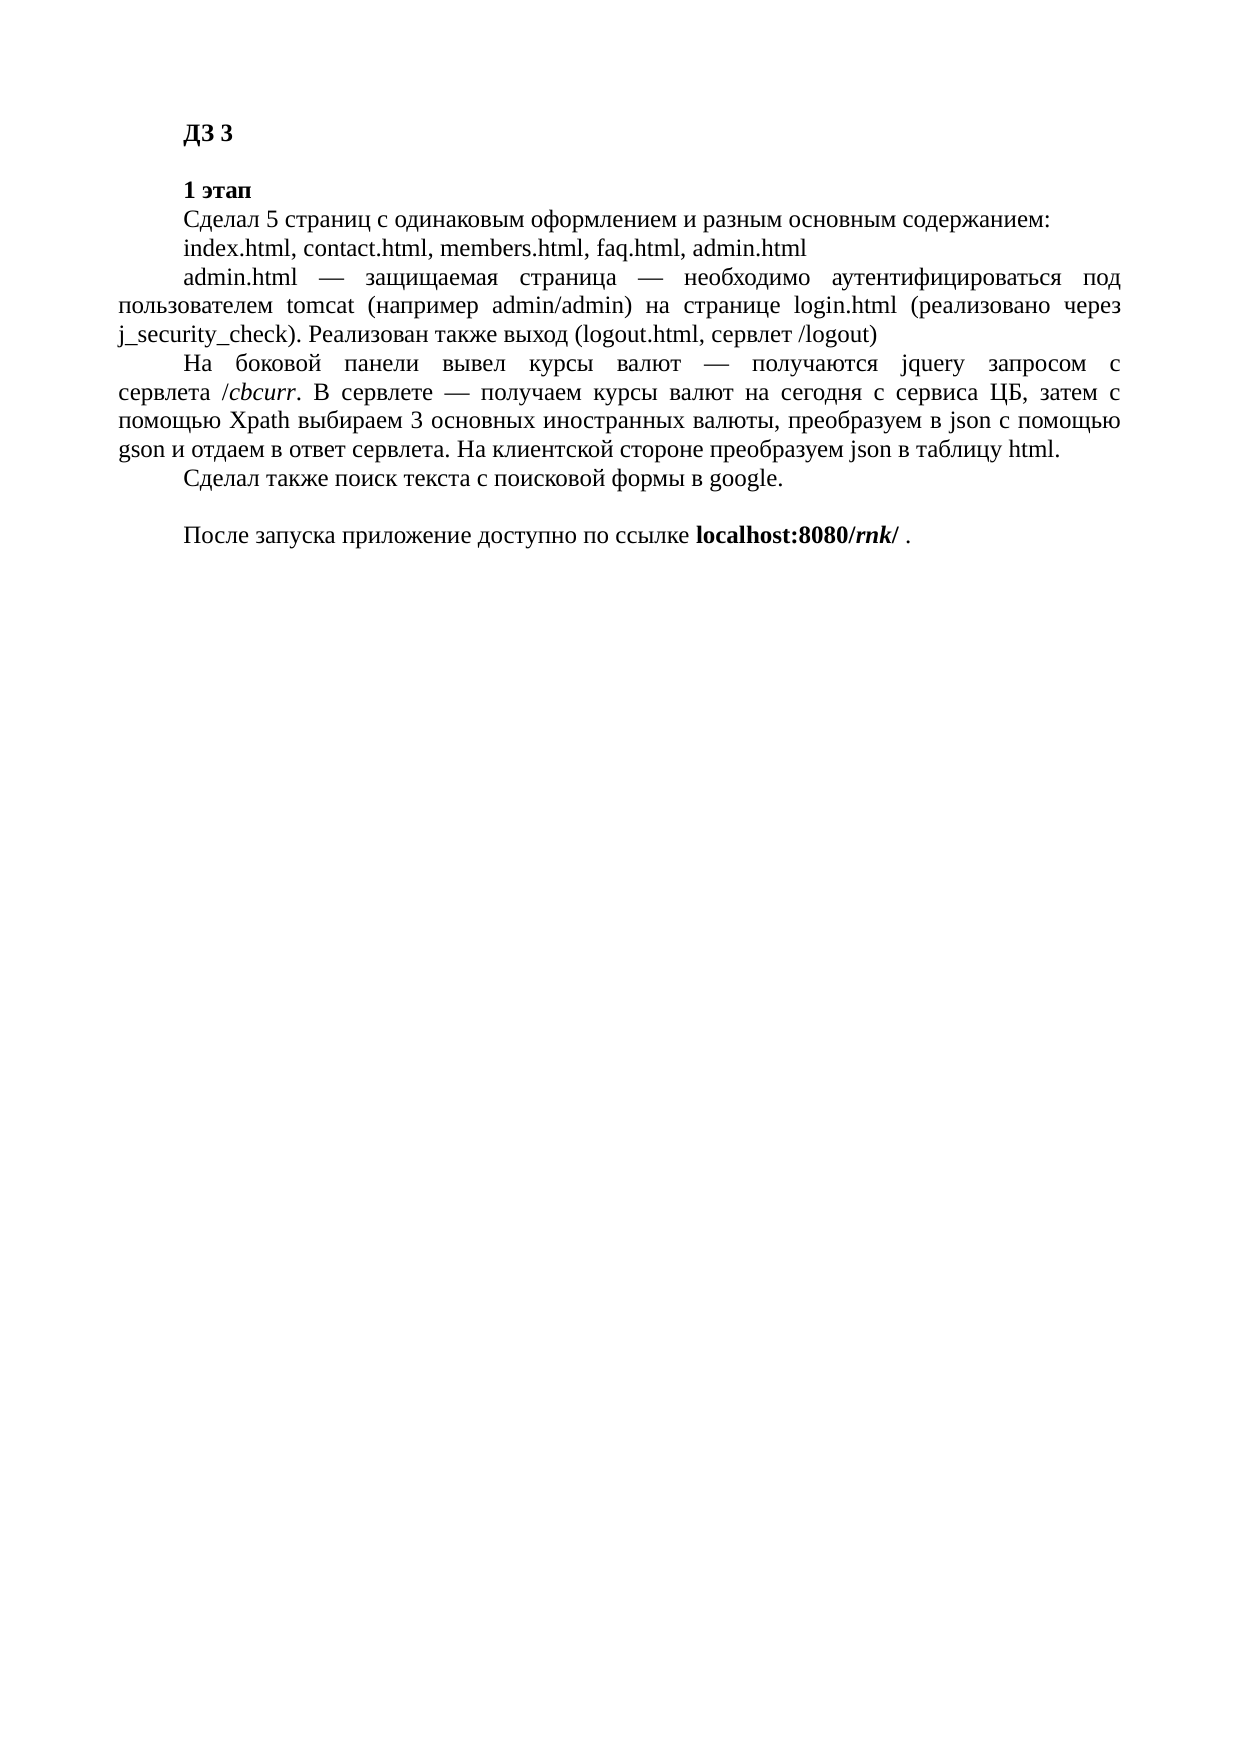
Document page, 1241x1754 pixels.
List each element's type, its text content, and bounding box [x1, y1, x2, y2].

text После запуска приложение доступно по ссылке localhost:8080/rnk/ . [118, 521, 1122, 549]
text 1 этап [118, 176, 1122, 204]
text Сделал также поиск текста с поисковой формы в google. [118, 463, 1122, 492]
text На боковой панели вывел курсы валют — получаются jquery запросом с сервлета /cbcurr. В сервлете — получаем курсы валют на сегодня с сервиса ЦБ, затем с помощью Xpath выбираем 3 основных иностранных валюты, преобразуем в json с помощью gson и отдаем в ответ сервлета. На клиентской стороне преобразуем json в таблицу html. [118, 348, 1122, 463]
text index.html, contact.html, members.html, faq.html, admin.html [118, 233, 1122, 262]
text Сделал 5 страниц с одинаковым оформлением и разным основным содержанием: [118, 204, 1122, 233]
text ДЗ 3 [118, 118, 1122, 147]
text admin.html — защищаемая страница — необходимо аутентифицироваться под пользователем tomcat (например admin/admin) на странице login.html (реализовано через j_security_check). Реализован также выход (logout.html, сервлет /logout) [118, 262, 1122, 348]
